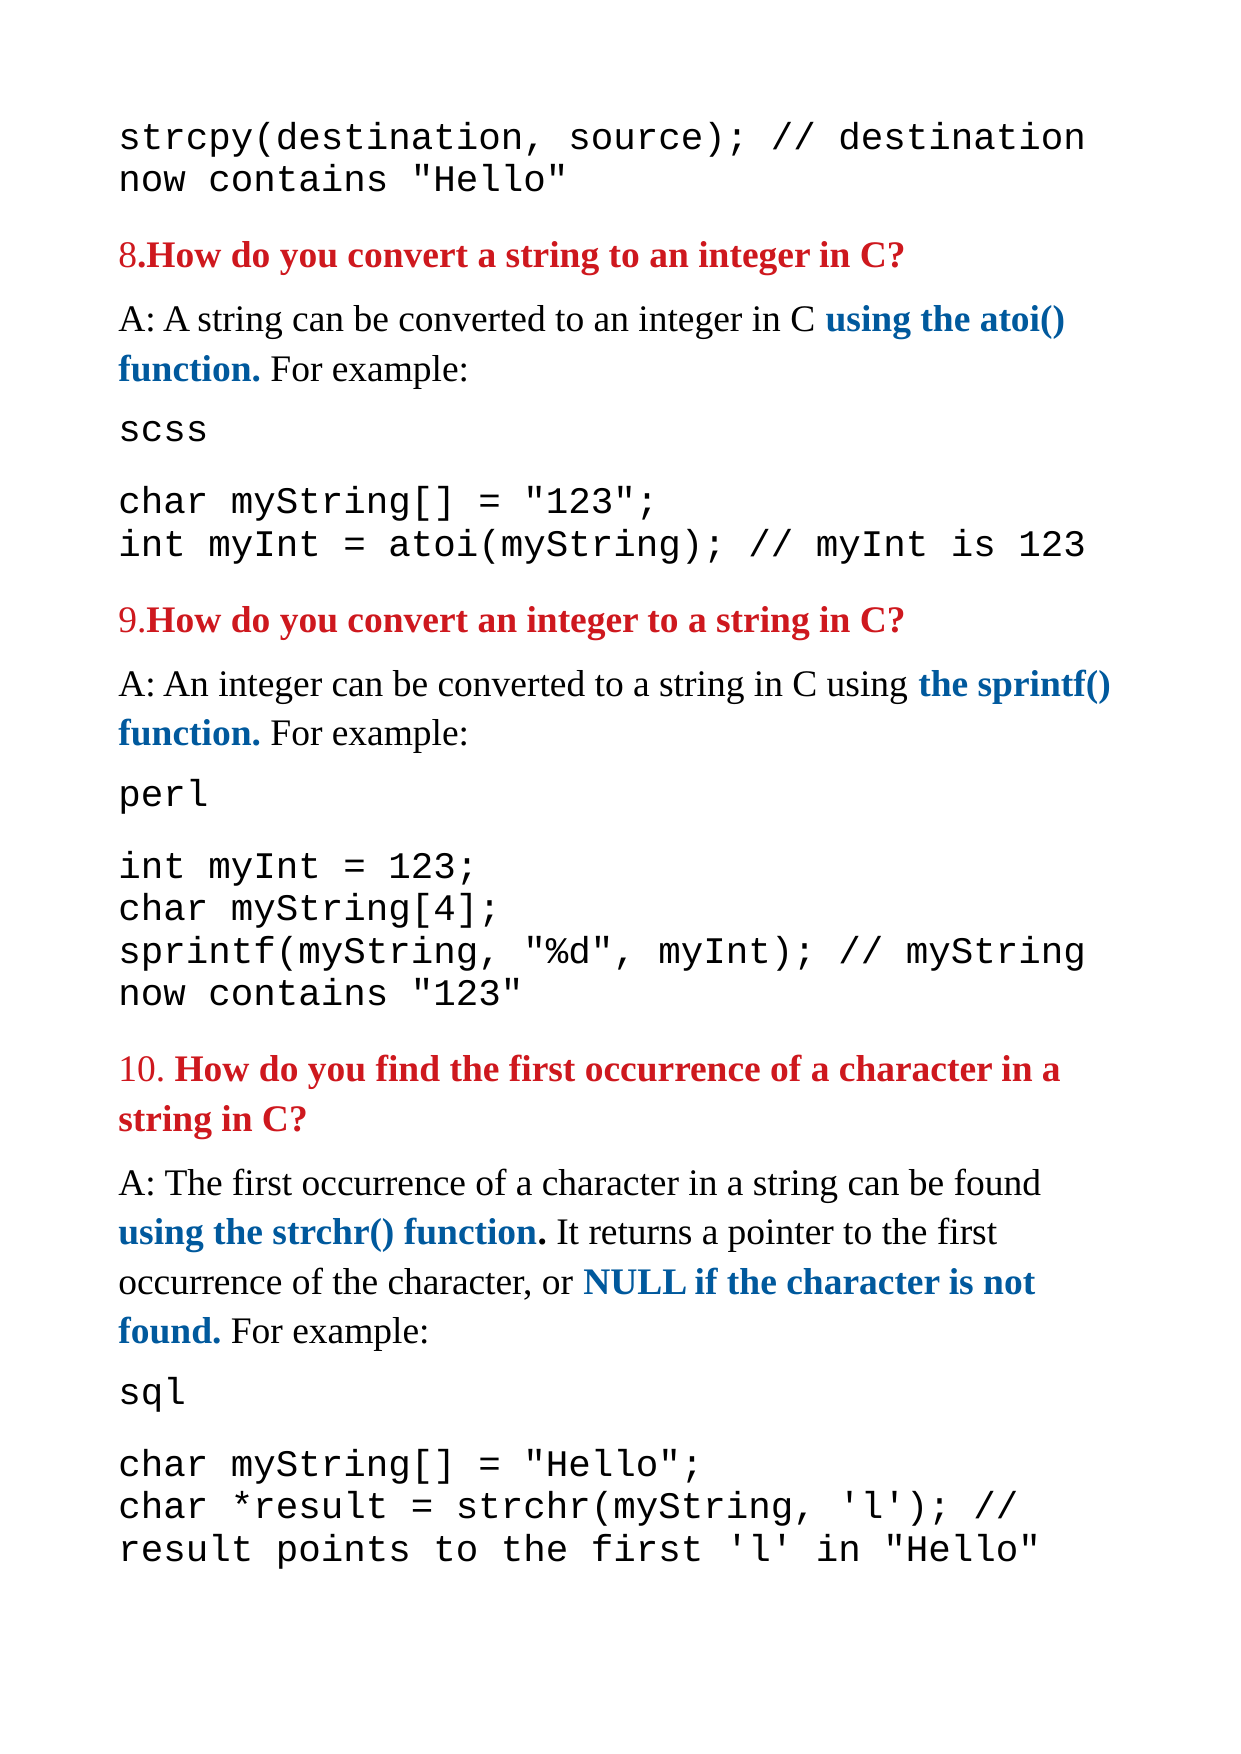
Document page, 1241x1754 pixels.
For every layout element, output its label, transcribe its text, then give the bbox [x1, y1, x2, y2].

text scss [118, 411, 1122, 453]
text 8.How do you convert a string to an integer in C? [118, 233, 1122, 276]
text int myInt = 123; [118, 847, 1122, 889]
text sprintf(myString, "%d", myInt); // myString now contains "123" [118, 932, 1122, 1017]
text perl [118, 775, 1122, 817]
text 10. How do you find the first occurrence of a character in a string in C? [118, 1046, 1122, 1139]
text strcpy(destination, source); // destination now contains "Hello" [118, 118, 1122, 203]
text char myString[4]; [118, 889, 1122, 932]
text int myInt = atoi(myString); // myInt is 123 [118, 525, 1122, 567]
text A: A string can be converted to an integer in C using the atoi() function. For example: [118, 297, 1122, 389]
text sql [118, 1373, 1122, 1416]
text 9.How do you convert an integer to a string in C? [118, 597, 1122, 640]
text char myString[] = "123"; [118, 482, 1122, 525]
text char myString[] = "Hello"; [118, 1445, 1122, 1487]
text A: An integer can be converted to a string in C using the sprintf() function. For example: [118, 661, 1122, 754]
text char *result = strchr(myString, 'l'); // result points to the first 'l' in "Hello" [118, 1487, 1122, 1572]
text A: The first occurrence of a character in a string can be found using the strchr() function. It returns a pointer to the first occurrence of the character, or NULL if the character is not found. For example: [118, 1160, 1122, 1352]
